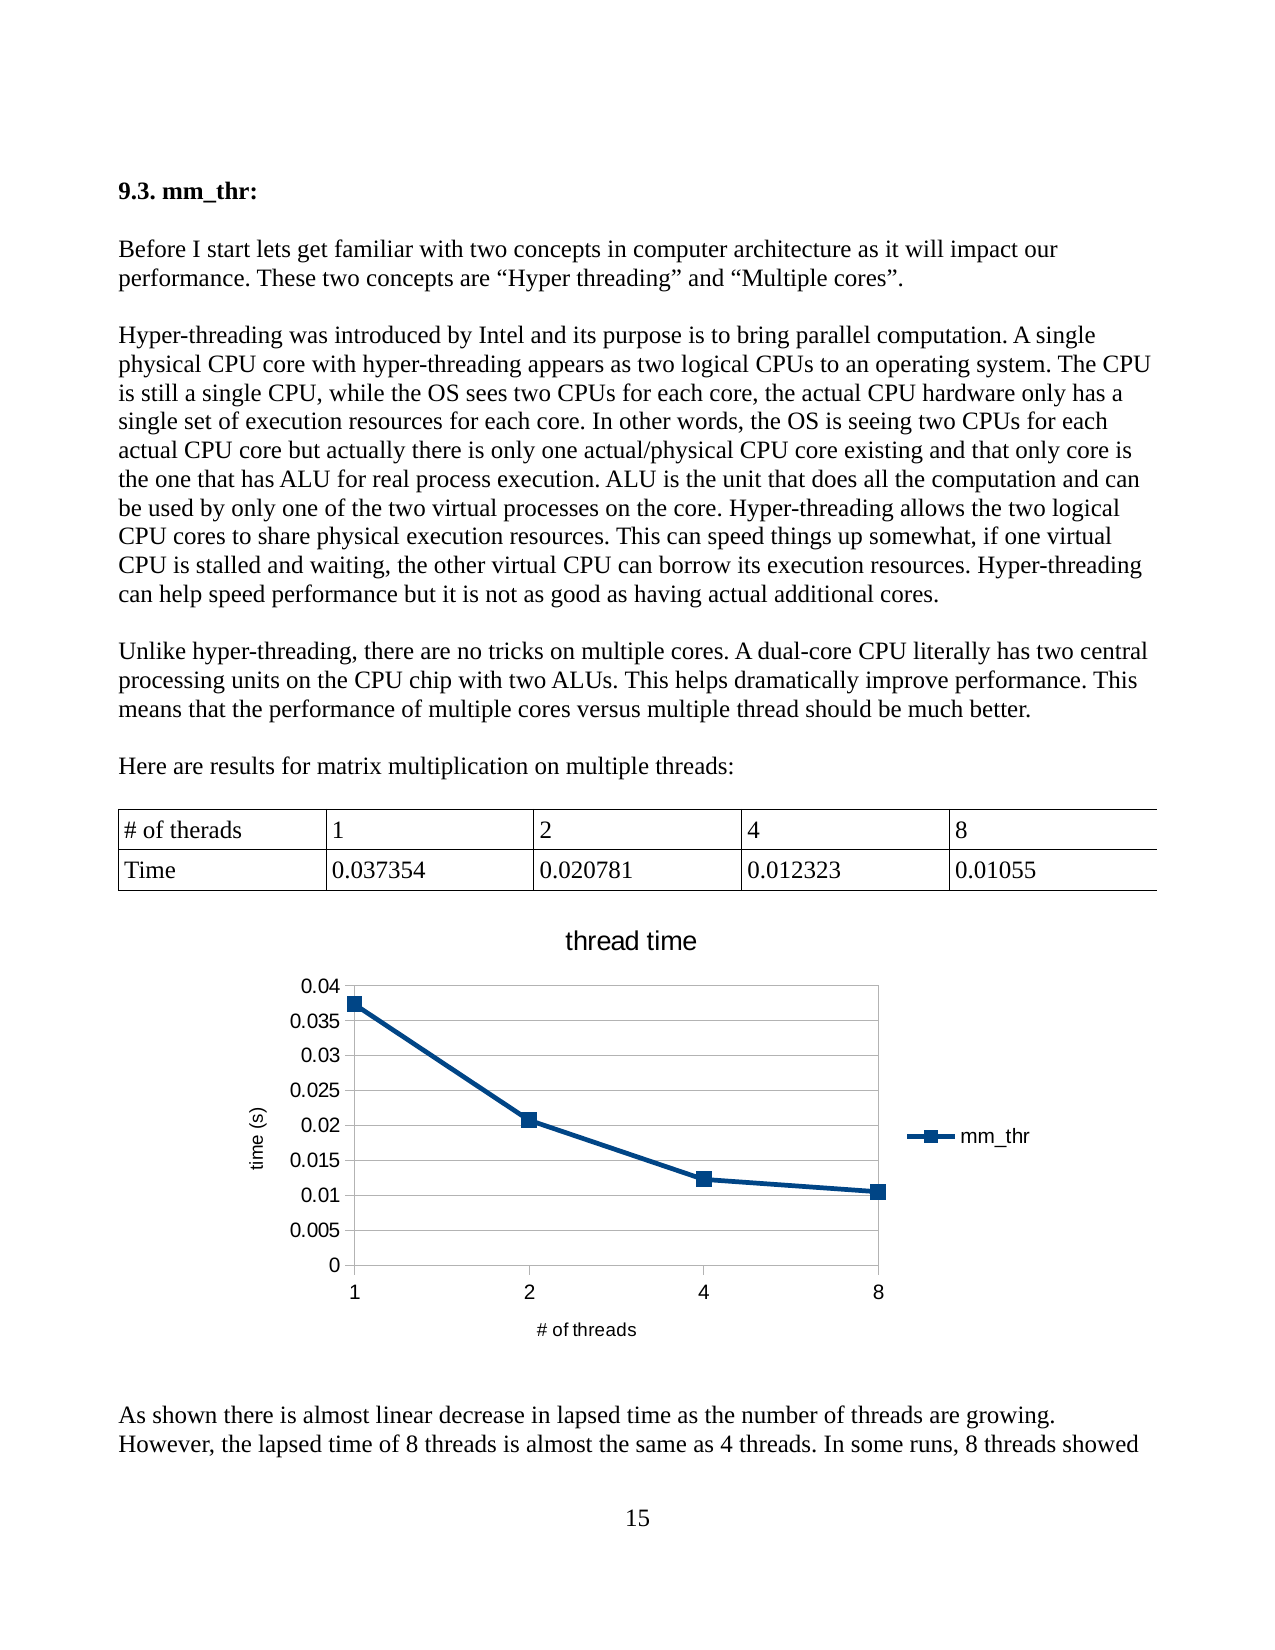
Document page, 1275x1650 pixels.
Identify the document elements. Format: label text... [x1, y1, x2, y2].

table_cell 0.01055 [950, 850, 1157, 889]
table_cell 0.037354 [327, 850, 533, 889]
table_cell 0.012323 [742, 850, 949, 889]
text 9.3. mm_thr: [118, 176, 1157, 205]
text Here are results for matrix multiplication on multiple threads: [118, 751, 1157, 780]
table_header 2 [534, 810, 741, 849]
table_cell Time [119, 850, 326, 889]
table_cell 0.020781 [534, 850, 741, 889]
table_header 8 [950, 810, 1157, 849]
table_header 1 [327, 810, 533, 849]
text As shown there is almost linear decrease in lapsed time as the number of threads are growing. However, the lapsed time of 8 threads is almost the same as 4 threads. In some runs, 8 threads showed [118, 1400, 1157, 1457]
text Before I start lets get familiar with two concepts in computer architecture as it will impact our performance. These two concepts are “Hyper threading” and “Multiple cores”. [118, 234, 1157, 291]
table_header # of therads [119, 810, 326, 849]
table_header 4 [742, 810, 949, 849]
text Unlike hyper-threading, there are no tricks on multiple cores. A dual-core CPU literally has two central processing units on the CPU chip with two ALUs. This helps dramatically improve performance. This means that the performance of multiple cores versus multiple thread should be much better. [118, 636, 1157, 723]
text Hyper-threading was introduced by Intel and its purpose is to bring parallel computation. A single physical CPU core with hyper-threading appears as two logical CPUs to an operating system. The CPU is still a single CPU, while the OS sees two CPUs for each core, the actual CPU hardware only has a single set of execution resources for each core. In other words, the OS is seeing two CPUs for each actual CPU core but actually there is only one actual/physical CPU core existing and that only core is the one that has ALU for real process execution. ALU is the unit that does all the computation and can be used by only one of the two virtual processes on the core. Hyper-threading allows the two logical CPU cores to share physical execution resources. This can speed things up somewhat, if one virtual CPU is stalled and waiting, the other virtual CPU can borrow its execution resources. Hyper-threading can help speed performance but it is not as good as having actual additional cores. [118, 320, 1157, 608]
